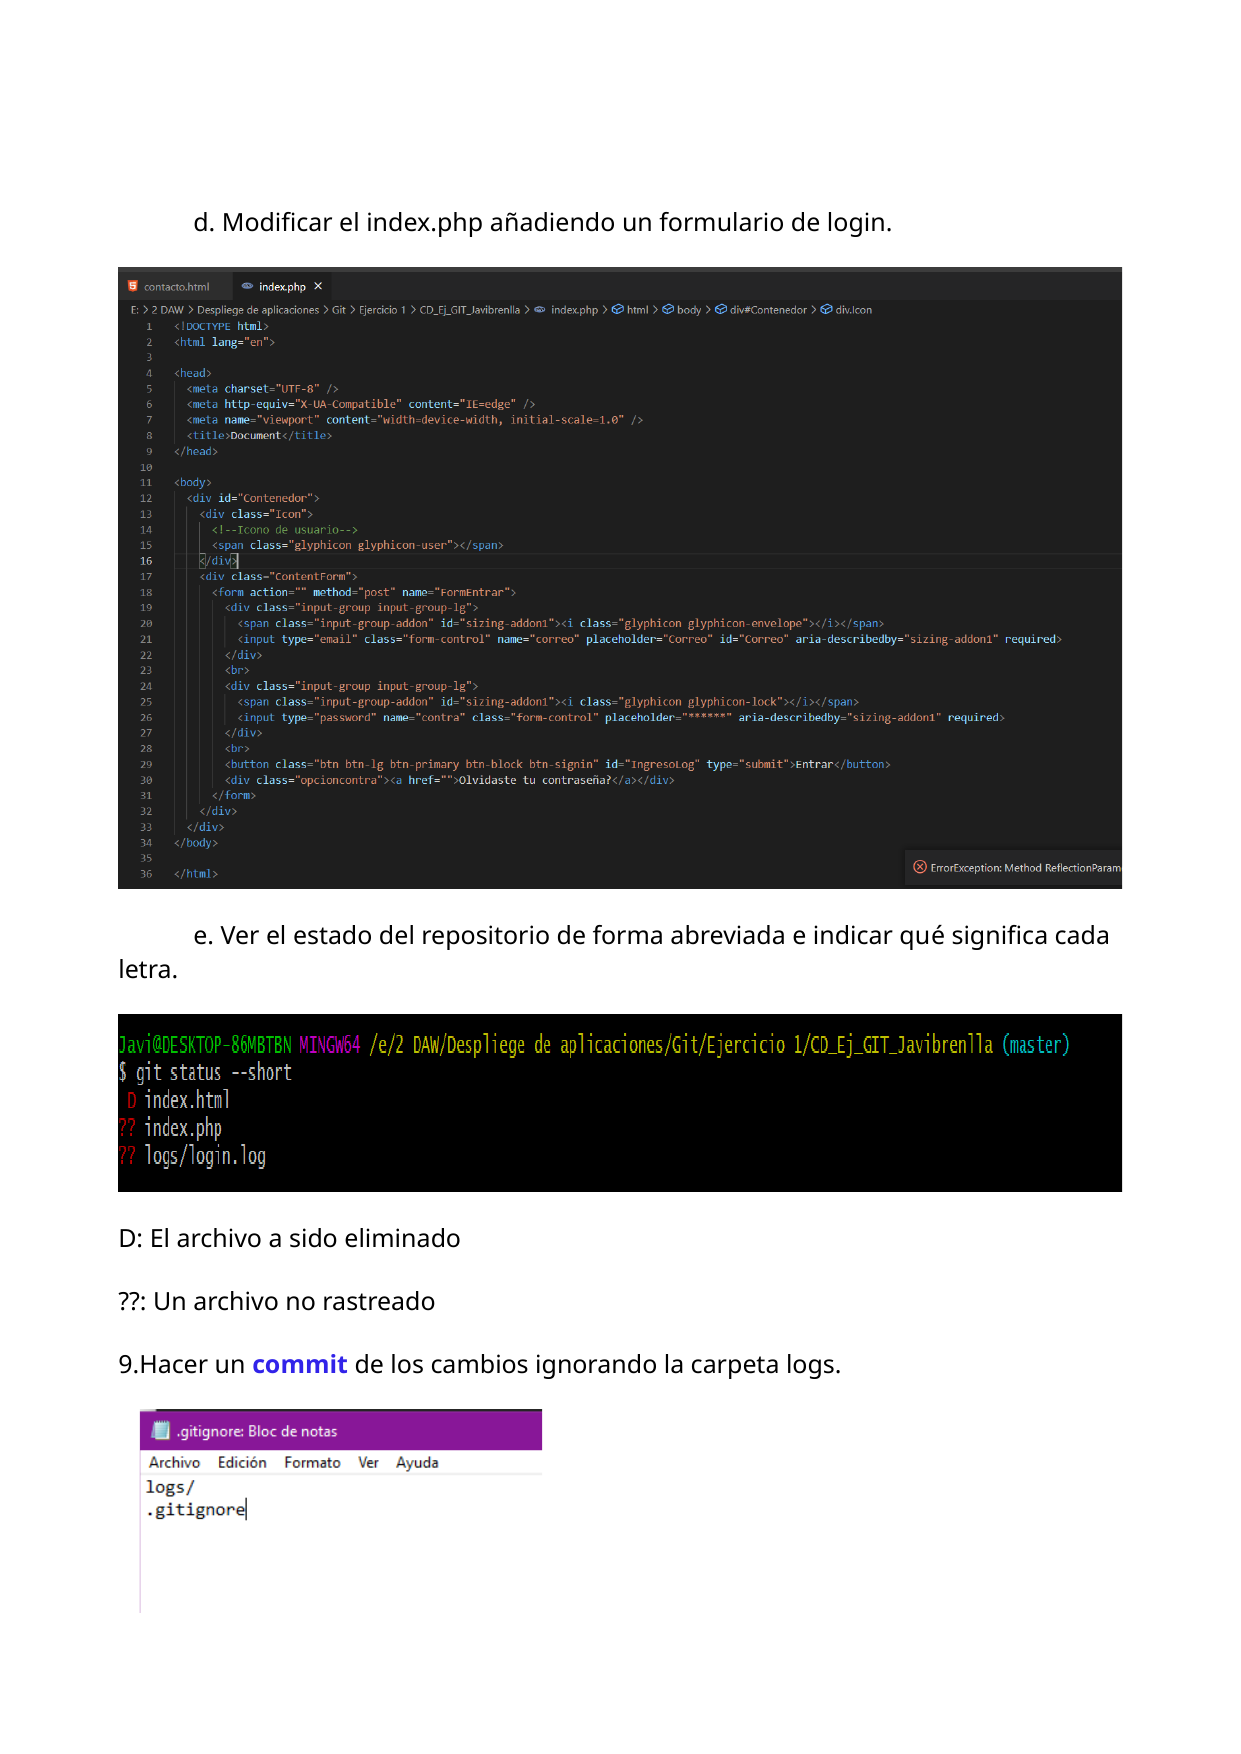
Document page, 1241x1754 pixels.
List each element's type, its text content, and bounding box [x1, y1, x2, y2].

text letra. [118, 952, 1122, 986]
text ??: Un archivo no rastreado [118, 1284, 1122, 1318]
picture [118, 267, 1123, 889]
text D: El archivo a sido eliminado [118, 1221, 1122, 1255]
text 9.Hacer un commit de los cambios ignorando la carpeta logs. [118, 1346, 1122, 1381]
text e. Ver el estado del repositorio de forma abreviada e indicar qué significa cada [118, 918, 1122, 952]
text d. Modificar el index.php añadiendo un formulario de login. [118, 204, 1122, 238]
picture [139, 1409, 543, 1613]
picture [118, 1014, 1123, 1192]
